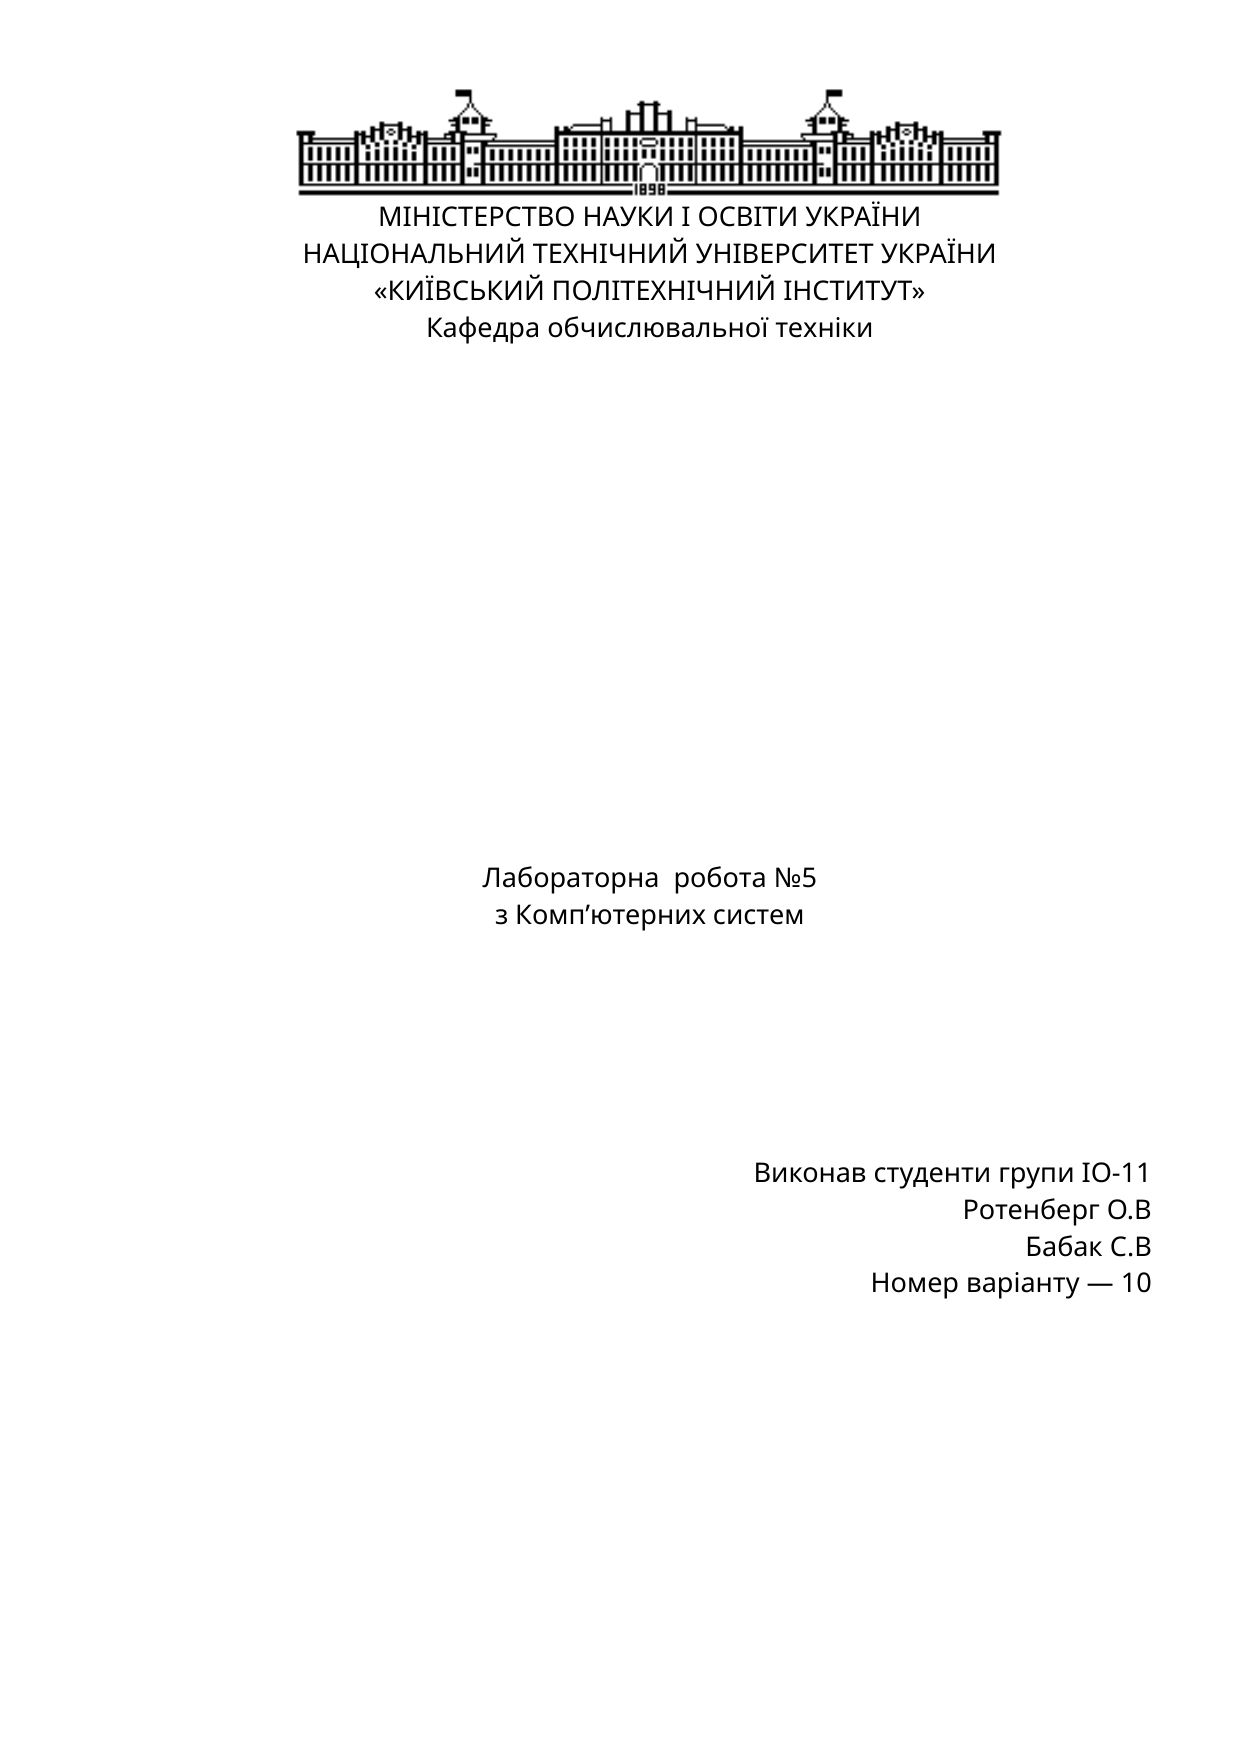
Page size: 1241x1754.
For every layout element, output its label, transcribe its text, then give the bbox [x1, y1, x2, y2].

text НАЦІОНАЛЬНИЙ ТЕХНІЧНИЙ УНІВЕРСИТЕТ УКРАЇНИ [148, 235, 1152, 272]
text Номер варіанту — 10 [148, 1264, 1152, 1301]
text Лабораторна робота №5 [148, 858, 1152, 895]
text МІНІСТЕРСТВО НАУКИ І ОСВІТИ УКРАЇНИ [148, 198, 1152, 235]
text «КИЇВСЬКИЙ ПОЛІТЕХНІЧНИЙ ІНСТИТУТ» [148, 272, 1152, 308]
text Бабак С.В [148, 1227, 1152, 1264]
text Кафедра обчислювальної техніки [148, 308, 1152, 345]
picture [295, 88, 1004, 198]
text Ротенберг О.В [148, 1190, 1152, 1227]
text з Комп’ютерних систем [148, 895, 1152, 932]
text Виконав студенти групи ІО-11 [148, 1153, 1152, 1190]
